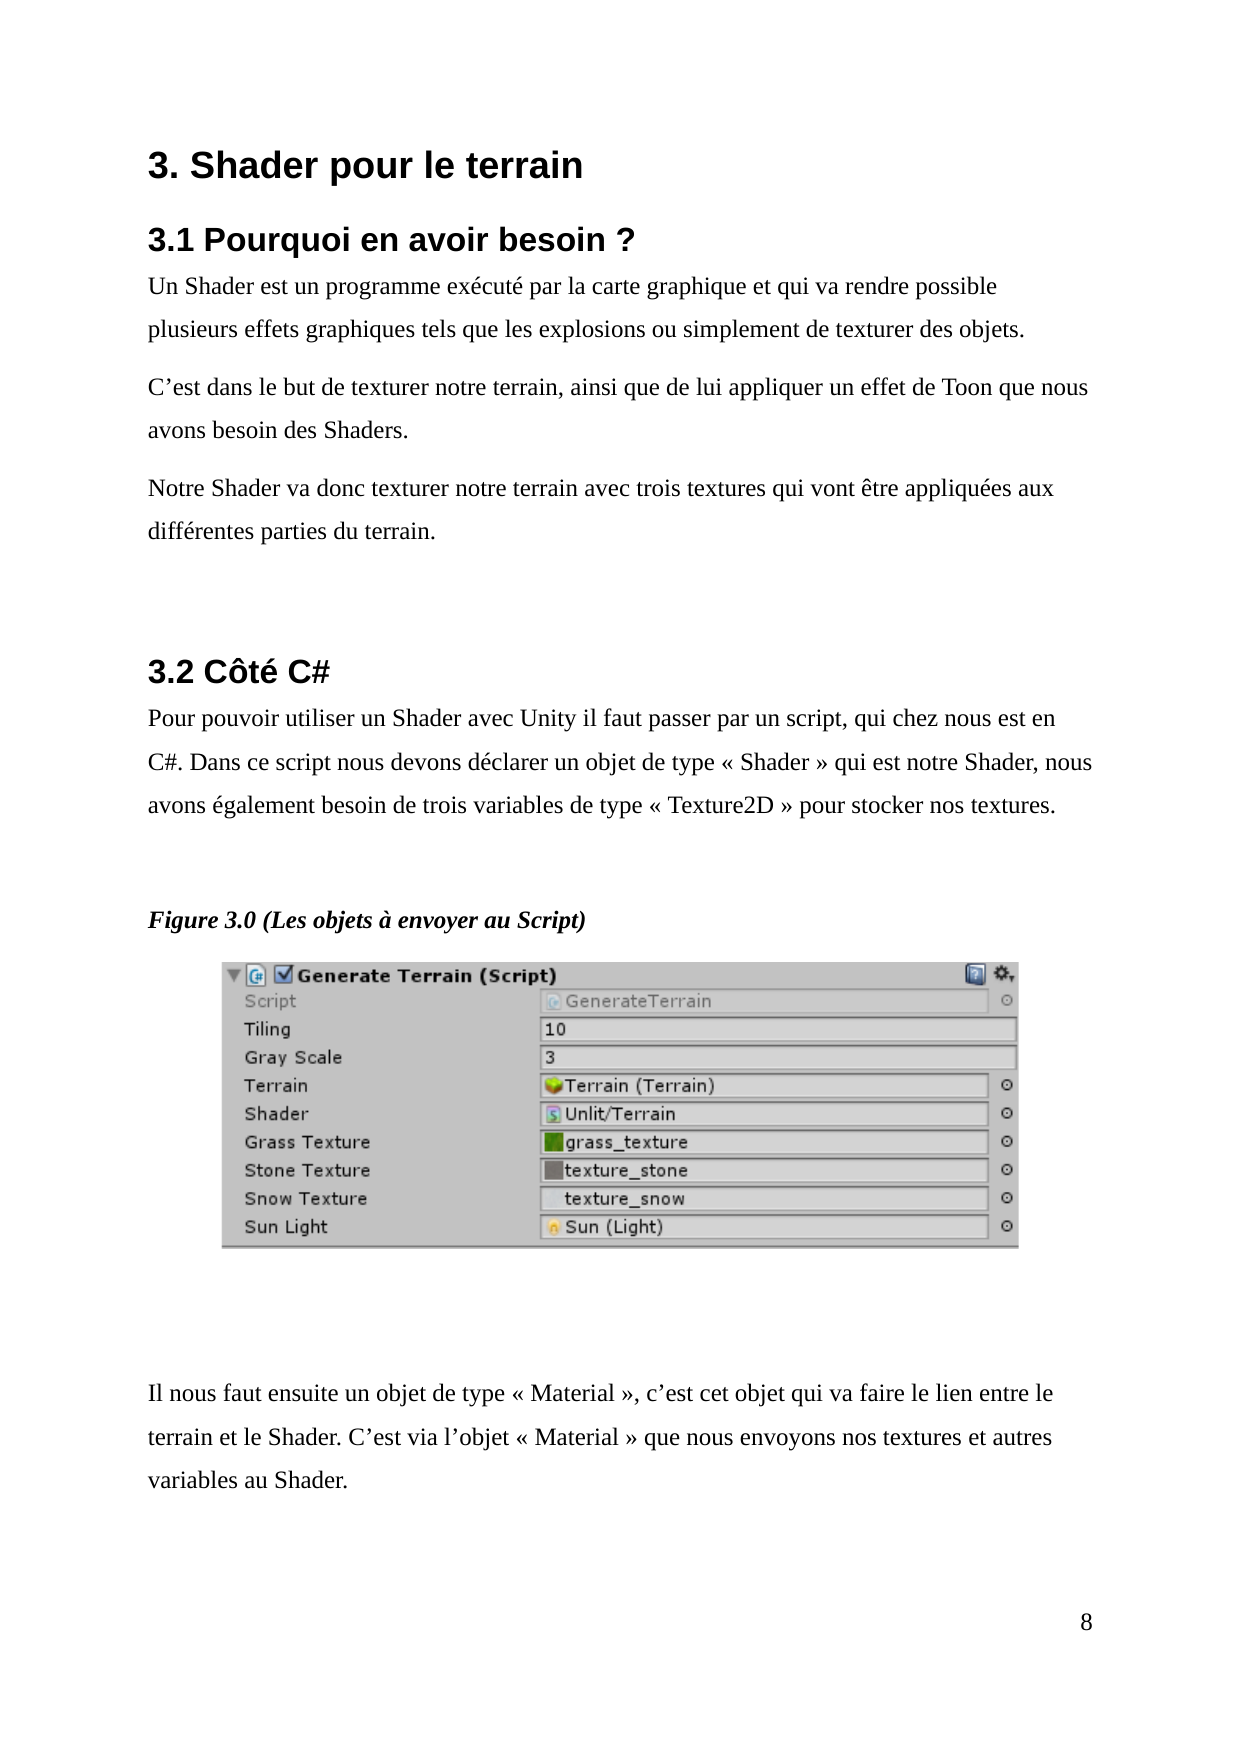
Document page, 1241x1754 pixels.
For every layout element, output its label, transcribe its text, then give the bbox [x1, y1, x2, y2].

text Notre Shader va donc texturer notre terrain avec trois textures qui vont être appliquées aux différentes parties du terrain. [148, 473, 1093, 545]
text Un Shader est un programme exécuté par la carte graphique et qui va rendre possible plusieurs effets graphiques tels que les explosions ou simplement de texturer des objets. [148, 271, 1093, 343]
text Pour pouvoir utiliser un Shader avec Unity il faut passer par un script, qui chez nous est en C#. Dans ce script nous devons déclarer un objet de type « Shader » qui est notre Shader, nous avons également besoin de trois variables de type « Texture2D » pour stocker nos textures. [148, 703, 1093, 818]
text Figure 3.0 (Les objets à envoyer au Script) [148, 905, 1093, 934]
text Il nous faut ensuite un objet de type « Material », c’est cet objet qui va faire le lien entre le terrain et le Shader. C’est via l’objet « Material » que nous envoyons nos textures et autres variables au Shader. [148, 1378, 1093, 1493]
subtitle 3.1 Pourquoi en avoir besoin ? [148, 220, 1093, 259]
subtitle 3. Shader pour le terrain [148, 143, 1093, 187]
picture [221, 962, 1019, 1249]
subtitle 3.2 Côté C# [148, 652, 1093, 691]
text C’est dans le but de texturer notre terrain, ainsi que de lui appliquer un effet de Toon que nous avons besoin des Shaders. [148, 372, 1093, 444]
